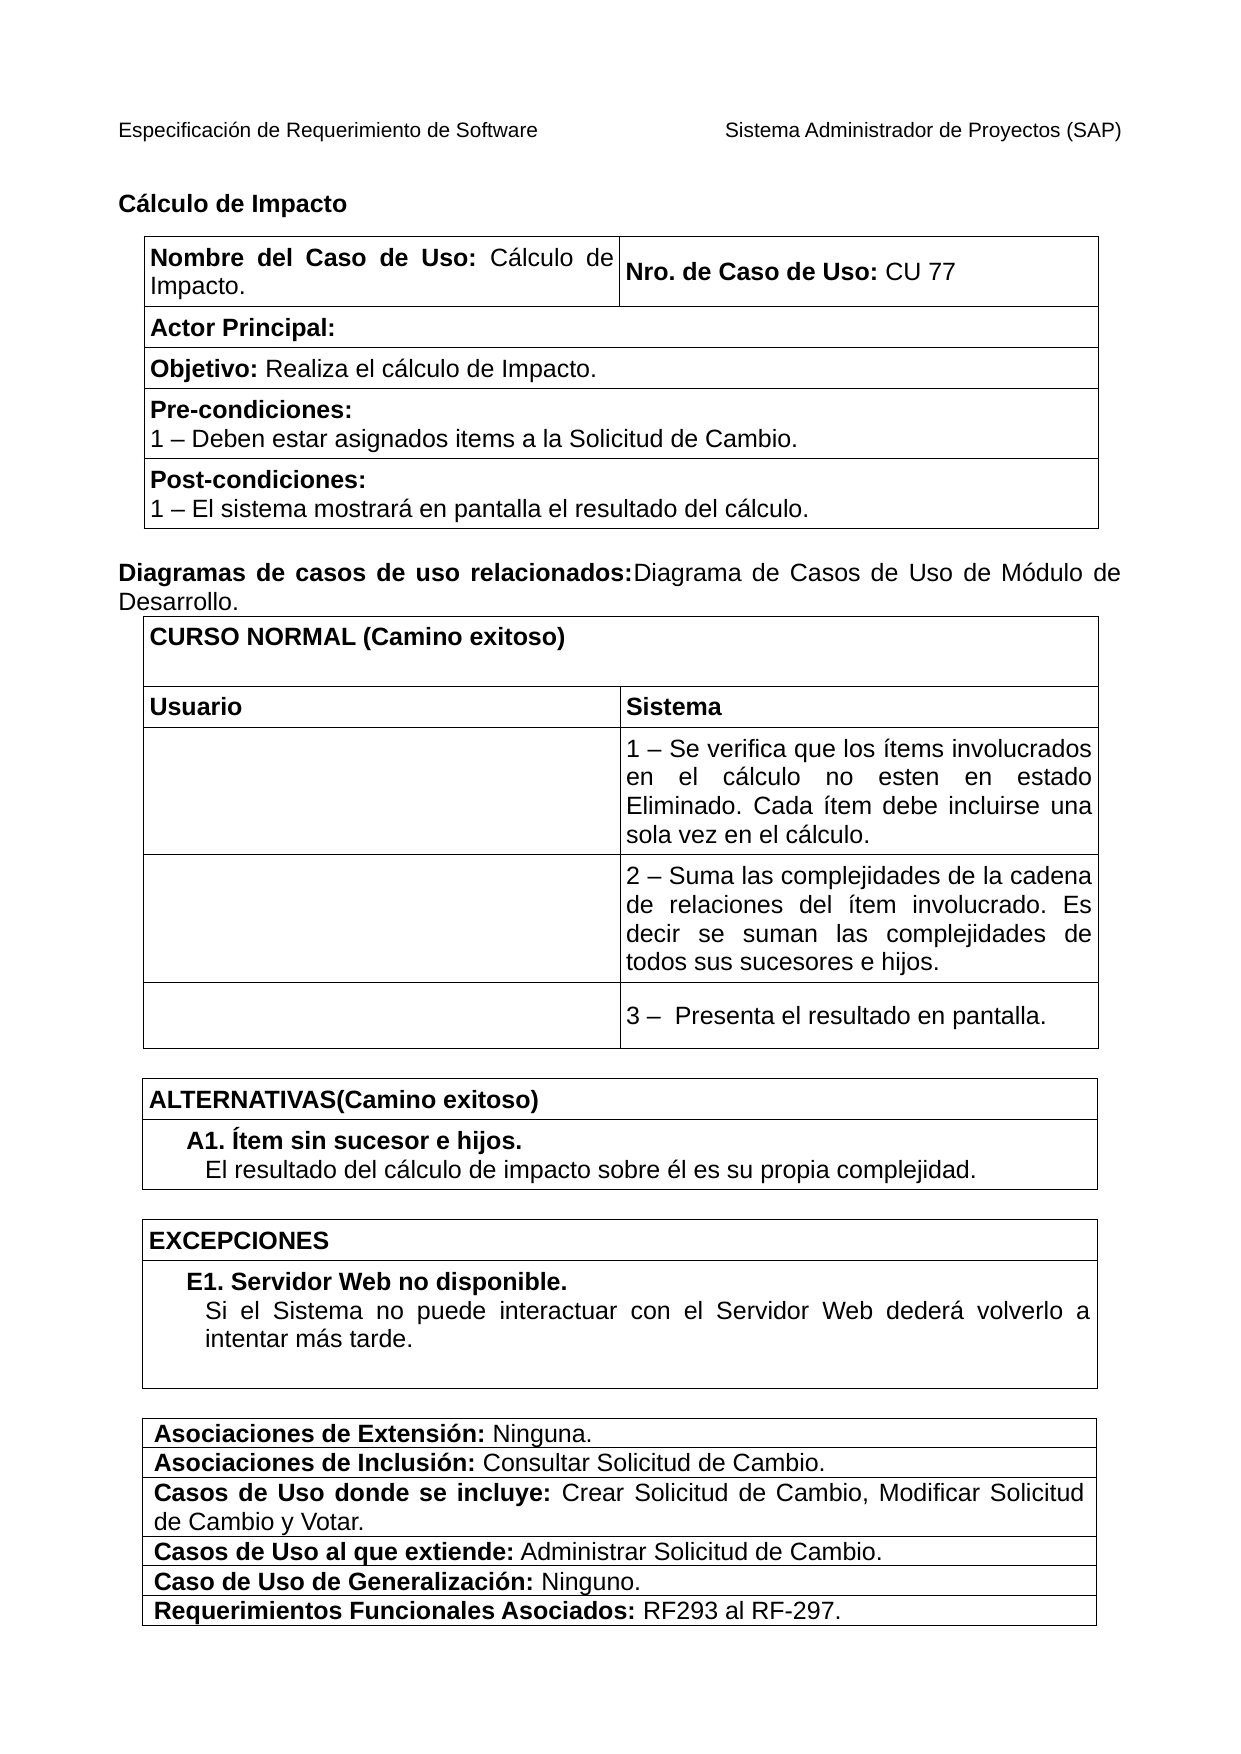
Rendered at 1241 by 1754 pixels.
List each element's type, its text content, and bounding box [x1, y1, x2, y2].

table_cell [144, 983, 620, 1048]
table_cell Objetivo: Realiza el cálculo de Impacto. [145, 348, 1098, 388]
table_cell A1. Ítem sin sucesor e hijos. El resultado del cálculo de impacto sobre él es su propia complejidad. [143, 1120, 1097, 1189]
table_header CURSO NORMAL (Camino exitoso) [144, 617, 1098, 686]
table_header ALTERNATIVAS(Camino exitoso) [143, 1079, 1097, 1119]
table_cell 3 – Presenta el resultado en pantalla. [621, 983, 1098, 1048]
table_header EXCEPCIONES [143, 1220, 1097, 1260]
table_cell Post-condiciones: 1 – El sistema mostrará en pantalla el resultado del cálculo. [145, 459, 1098, 528]
table_cell [144, 855, 620, 982]
table_cell Usuario [144, 687, 620, 727]
table_cell Caso de Uso de Generalización: Ninguno. [143, 1566, 1096, 1595]
table_header Nombre del Caso de Uso: Cálculo de Impacto. [145, 237, 619, 306]
table_cell Casos de Uso donde se incluye: Crear Solicitud de Cambio, Modificar Solicitud de Cambio y Votar. [143, 1478, 1096, 1536]
table_cell Actor Principal: [145, 307, 1098, 347]
text Diagramas de casos de uso relacionados:Diagrama de Casos de Uso de Módulo de Desarrollo. [118, 558, 1122, 616]
table_cell Sistema [621, 687, 1098, 727]
table_cell Pre-condiciones: 1 – Deben estar asignados items a la Solicitud de Cambio. [145, 389, 1098, 458]
text Cálculo de Impacto [118, 189, 1122, 218]
table_header Asociaciones de Extensión: Ninguna. [143, 1419, 1096, 1447]
table_cell 1 – Se verifica que los ítems involucrados en el cálculo no esten en estado Eliminado. Cada ítem debe incluirse una sola vez en el cálculo. [621, 728, 1098, 854]
table_cell E1. Servidor Web no disponible. Si el Sistema no puede interactuar con el Servidor Web dederá volverlo a intentar más tarde. [143, 1261, 1097, 1388]
table_cell Requerimientos Funcionales Asociados: RF293 al RF-297. [143, 1596, 1096, 1625]
table_cell [144, 728, 620, 854]
table_cell 2 – Suma las complejidades de la cadena de relaciones del ítem involucrado. Es decir se suman las complejidades de todos sus sucesores e hijos. [621, 855, 1098, 982]
table_cell Asociaciones de Inclusión: Consultar Solicitud de Cambio. [143, 1448, 1096, 1477]
table_header Nro. de Caso de Uso: CU 77 [620, 237, 1098, 306]
table_cell Casos de Uso al que extiende: Administrar Solicitud de Cambio. [143, 1537, 1096, 1565]
